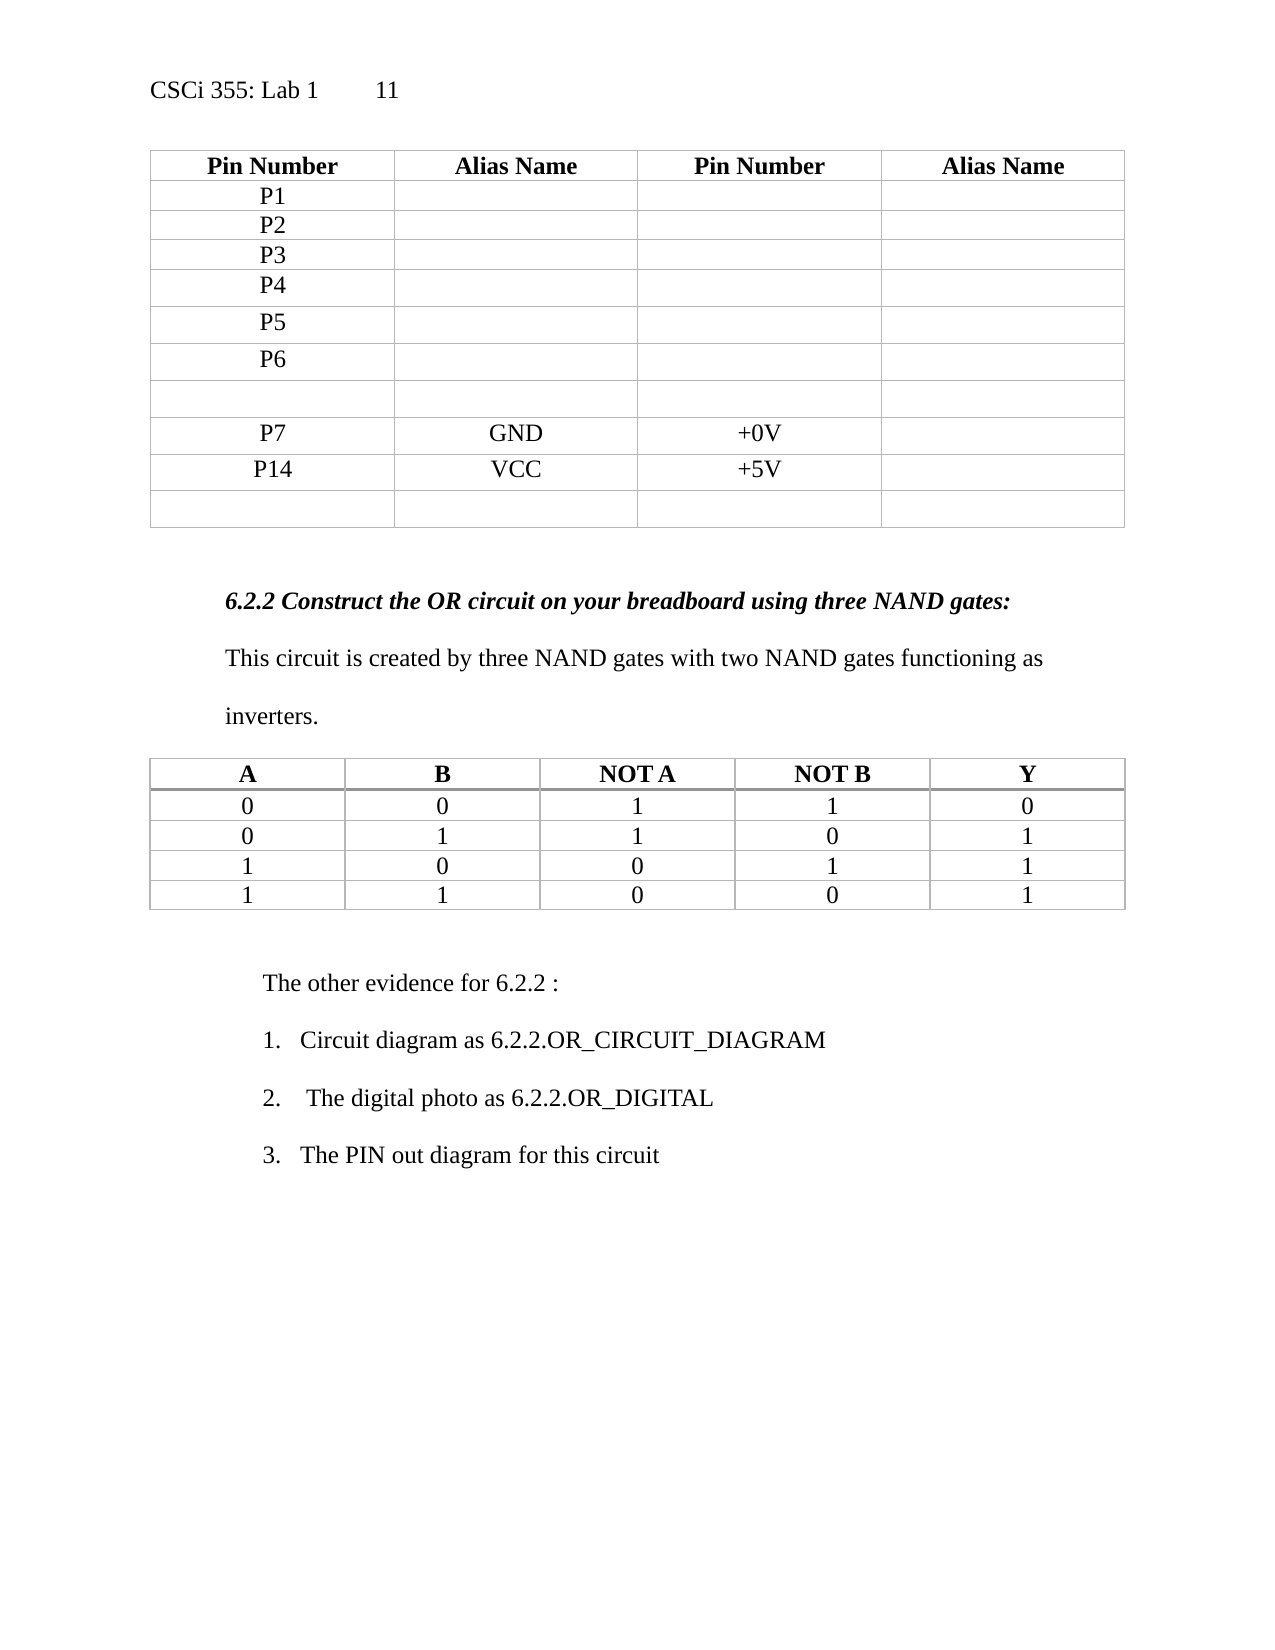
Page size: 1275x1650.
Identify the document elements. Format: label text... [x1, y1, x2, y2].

table_cell [395, 344, 637, 380]
table_cell [638, 307, 881, 343]
text The other evidence for 6.2.2 : [262, 968, 1125, 997]
text This circuit is created by three NAND gates with two NAND gates functioning as inverters. [225, 643, 1125, 729]
table_cell [882, 418, 1124, 453]
table_cell [882, 455, 1124, 490]
table_cell 1 [931, 881, 1124, 909]
table_cell P3 [151, 240, 394, 269]
table_cell [638, 491, 881, 527]
table_cell P14 [151, 455, 394, 490]
table_cell 0 [736, 881, 929, 909]
table_cell P4 [151, 270, 394, 306]
table_header NOT A [541, 759, 734, 788]
table_cell [151, 381, 394, 417]
table_cell [395, 270, 637, 306]
table_cell 1 [931, 851, 1124, 879]
table_cell [395, 211, 637, 239]
table_cell 0 [151, 821, 344, 850]
table_cell [151, 491, 394, 527]
table_cell Pin Number [151, 151, 394, 180]
table_cell [882, 240, 1124, 269]
table_cell Pin Number [638, 151, 881, 180]
table_cell [638, 381, 881, 417]
table_cell +0V [638, 418, 881, 453]
table_cell +5V [638, 455, 881, 490]
table_cell [638, 344, 881, 380]
table_cell [395, 491, 637, 527]
table_cell [882, 491, 1124, 527]
table_cell 0 [346, 791, 539, 820]
table_cell [395, 307, 637, 343]
table_cell 1 [541, 791, 734, 820]
table_cell 1 [346, 881, 539, 909]
table_header A [151, 759, 344, 788]
table_cell VCC [395, 455, 637, 490]
table_cell 0 [151, 791, 344, 820]
table_cell [638, 270, 881, 306]
table_cell P6 [151, 344, 394, 380]
table_cell 1 [346, 821, 539, 850]
table_cell Alias Name [882, 151, 1124, 180]
table_cell [882, 307, 1124, 343]
table_cell 0 [736, 821, 929, 850]
table_header Y [931, 759, 1124, 788]
table_cell P7 [151, 418, 394, 453]
table_cell P5 [151, 307, 394, 343]
table_cell Alias Name [395, 151, 637, 180]
table_cell 1 [151, 881, 344, 909]
table_cell 1 [736, 791, 929, 820]
table_cell [882, 344, 1124, 380]
table_cell [638, 181, 881, 209]
list The digital photo as 6.2.2.OR_DIGITAL [262, 1083, 1125, 1112]
table_cell 1 [151, 851, 344, 879]
table_header B [346, 759, 539, 788]
table_header NOT B [736, 759, 929, 788]
table_cell [882, 211, 1124, 239]
table_cell 1 [931, 821, 1124, 850]
table_cell [882, 270, 1124, 306]
table_cell [638, 240, 881, 269]
table_cell 0 [346, 851, 539, 879]
table_cell [395, 381, 637, 417]
table_cell 1 [736, 851, 929, 879]
list Circuit diagram as 6.2.2.OR_CIRCUIT_DIAGRAM [262, 1025, 1125, 1054]
table_cell [395, 240, 637, 269]
table_cell P1 [151, 181, 394, 209]
table_cell 0 [541, 881, 734, 909]
table_cell 1 [541, 821, 734, 850]
subtitle 6.2.2 Construct the OR circuit on your breadboard using three NAND gates: [150, 586, 1125, 614]
table_cell [395, 181, 637, 209]
table_cell [882, 381, 1124, 417]
table_cell [638, 211, 881, 239]
table_cell GND [395, 418, 637, 453]
table_cell [882, 181, 1124, 209]
table_cell P2 [151, 211, 394, 239]
list The PIN out diagram for this circuit [262, 1140, 1125, 1169]
table_cell 0 [541, 851, 734, 879]
table_cell 0 [931, 791, 1124, 820]
